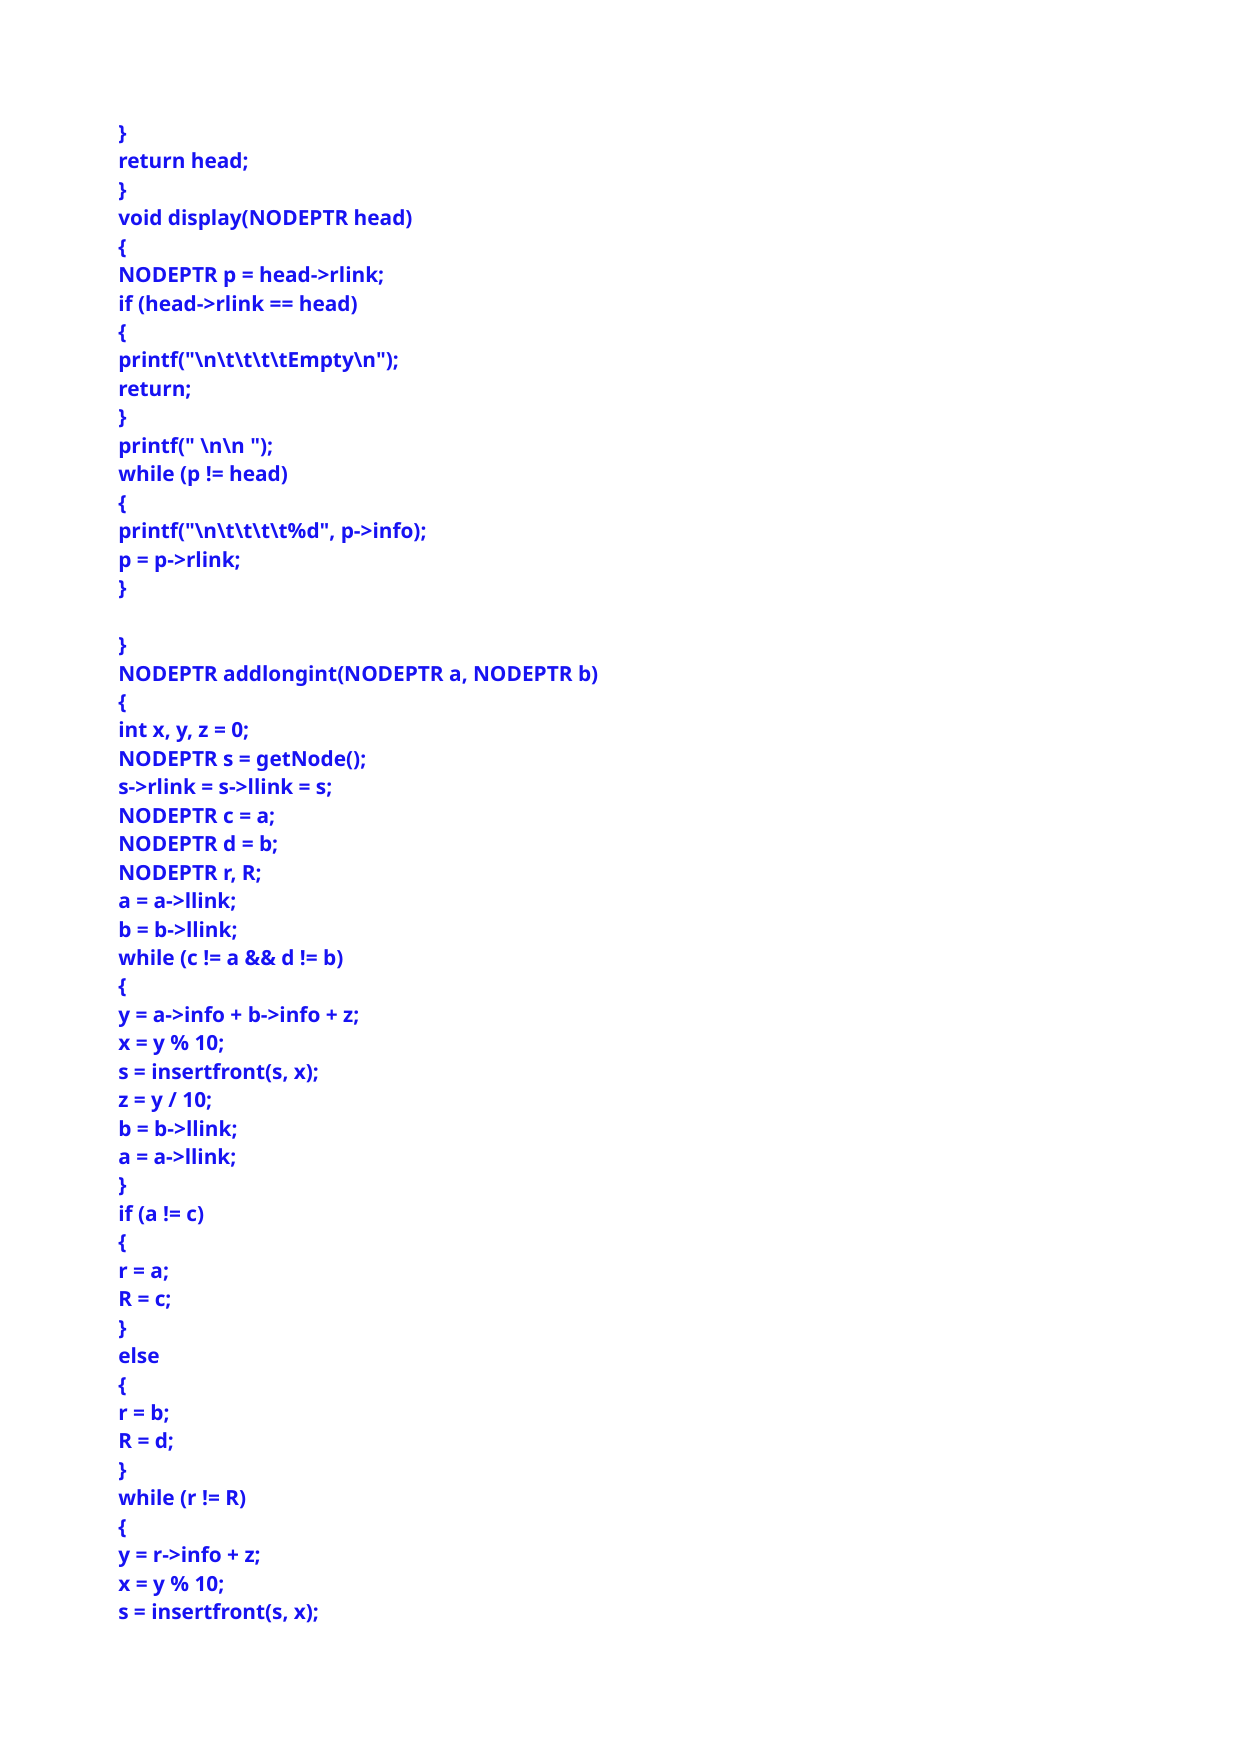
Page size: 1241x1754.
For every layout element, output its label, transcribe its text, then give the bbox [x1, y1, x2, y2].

text b = b->llink; [118, 915, 1122, 943]
text while (c != a && d != b) [118, 943, 1122, 972]
text printf(" \n\n "); [118, 431, 1122, 459]
text if (head->rlink == head) [118, 289, 1122, 317]
text while (r != R) [118, 1483, 1122, 1512]
text return; [118, 374, 1122, 402]
text void display(NODEPTR head) [118, 203, 1122, 232]
text } [118, 118, 1122, 147]
text } [118, 1171, 1122, 1199]
text return head; [118, 147, 1122, 175]
text { [118, 687, 1122, 716]
text } [118, 1455, 1122, 1483]
text { [118, 1227, 1122, 1256]
text a = a->llink; [118, 1142, 1122, 1171]
text if (a != c) [118, 1199, 1122, 1227]
text { [118, 232, 1122, 260]
text printf("\n\t\t\t\t%d", p->info); [118, 516, 1122, 545]
text s->rlink = s->llink = s; [118, 772, 1122, 801]
text printf("\n\t\t\t\tEmpty\n"); [118, 346, 1122, 374]
text { [118, 317, 1122, 346]
text { [118, 488, 1122, 516]
text } [118, 573, 1122, 602]
text while (p != head) [118, 459, 1122, 488]
text y = a->info + b->info + z; [118, 1000, 1122, 1028]
text R = d; [118, 1427, 1122, 1455]
text s = insertfront(s, x); [118, 1597, 1122, 1626]
text b = b->llink; [118, 1114, 1122, 1142]
text } [118, 175, 1122, 203]
text NODEPTR r, R; [118, 858, 1122, 886]
text s = insertfront(s, x); [118, 1057, 1122, 1085]
text z = y / 10; [118, 1085, 1122, 1114]
text { [118, 972, 1122, 1000]
text x = y % 10; [118, 1028, 1122, 1057]
text y = r->info + z; [118, 1540, 1122, 1569]
text a = a->llink; [118, 886, 1122, 915]
text } [118, 402, 1122, 431]
text NODEPTR p = head->rlink; [118, 260, 1122, 289]
text NODEPTR s = getNode(); [118, 744, 1122, 772]
text { [118, 1512, 1122, 1540]
text { [118, 1370, 1122, 1398]
text x = y % 10; [118, 1569, 1122, 1597]
text R = c; [118, 1284, 1122, 1313]
text p = p->rlink; [118, 545, 1122, 573]
text NODEPTR d = b; [118, 829, 1122, 858]
text NODEPTR c = a; [118, 801, 1122, 829]
text int x, y, z = 0; [118, 716, 1122, 744]
text else [118, 1341, 1122, 1370]
text NODEPTR addlongint(NODEPTR a, NODEPTR b) [118, 659, 1122, 687]
text r = a; [118, 1256, 1122, 1284]
text } [118, 630, 1122, 659]
text r = b; [118, 1398, 1122, 1427]
text } [118, 1313, 1122, 1341]
